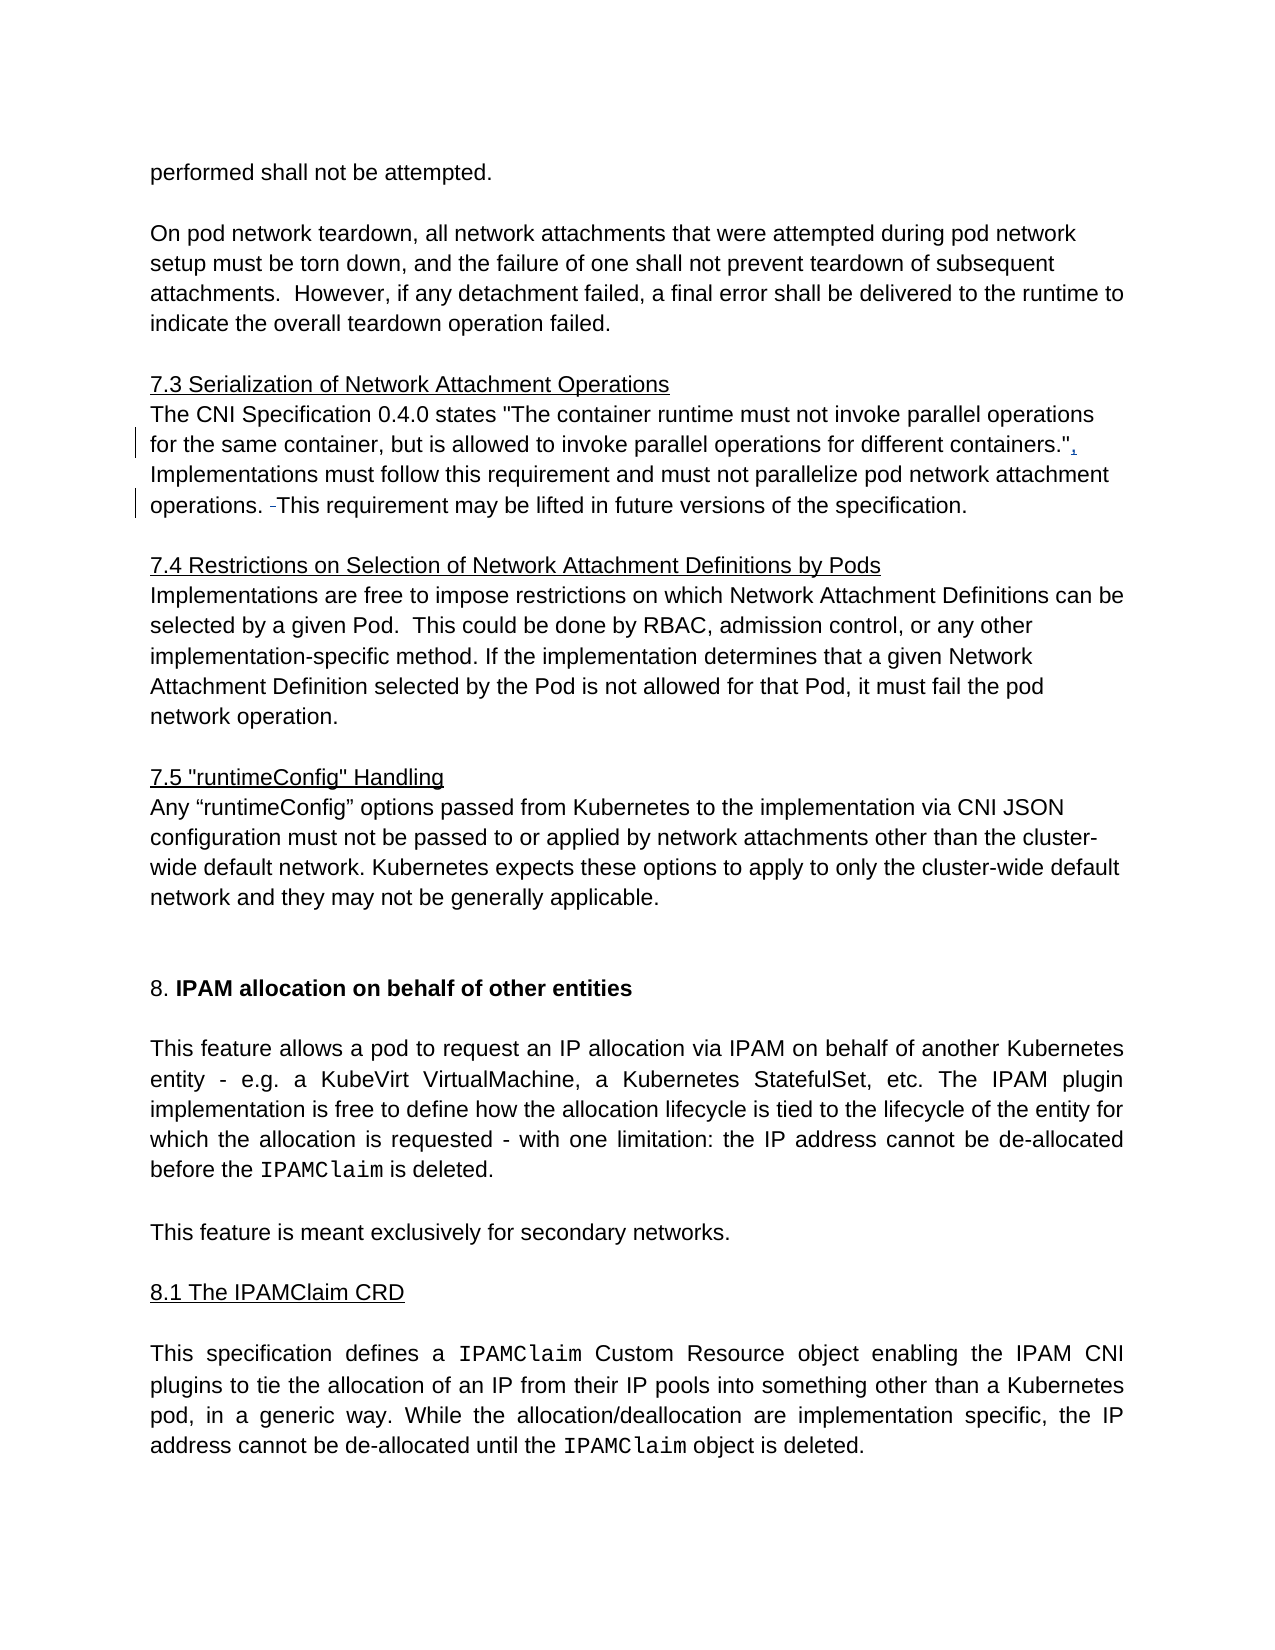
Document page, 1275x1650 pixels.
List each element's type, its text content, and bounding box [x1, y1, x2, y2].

text This feature allows a pod to request an IP allocation via IPAM on behalf of another Kubernetes entity - e.g. a KubeVirt VirtualMachine, a Kubernetes StatefulSet, etc. The IPAM plugin implementation is free to define how the allocation lifecycle is tied to the lifecycle of the entity for which the allocation is requested - with one limitation: the IP address cannot be de-allocated before the IPAMClaim is deleted. [150, 1035, 1125, 1184]
text This specification defines a IPAMClaim Custom Resource object enabling the IPAM CNI plugins to tie the allocation of an IP from their IP pools into something other than a Kubernetes pod, in a generic way. While the allocation/deallocation are implementation specific, the IP address cannot be de-allocated until the IPAMClaim object is deleted. [150, 1340, 1125, 1461]
text 8.1 The IPAMClaim CRD [150, 1279, 1125, 1306]
text Any “runtimeConfig” options passed from Kubernetes to the implementation via CNI JSON configuration must not be passed to or applied by network attachments other than the cluster-wide default network. Kubernetes expects these options to apply to only the cluster-wide default network and they may not be generally applicable. [150, 794, 1125, 911]
text The CNI Specification 0.4.0 states "The container runtime must not invoke parallel operations for the same container, but is allowed to invoke parallel operations for different containers.", Implementations must follow this requirement and must not parallelize pod network attachment operations. This requirement may be lifted in future versions of the specification. [150, 401, 1125, 518]
text 7.5 "runtimeConfig" Handling [150, 763, 1125, 790]
text On pod network teardown, all network attachments that were attempted during pod network setup must be torn down, and the failure of one shall not prevent teardown of subsequent attachments. However, if any detachment failed, a final error shall be delivered to the runtime to indicate the overall teardown operation failed. [150, 220, 1125, 337]
text 7.3 Serialization of Network Attachment Operations [150, 371, 1125, 397]
text Implementations are free to impose restrictions on which Network Attachment Definitions can be selected by a given Pod. This could be done by RBAC, admission control, or any other implementation-specific method. If the implementation determines that a given Network Attachment Definition selected by the Pod is not allowed for that Pod, it must fail the pod network operation. [150, 582, 1125, 729]
text 8. IPAM allocation on behalf of other entities [150, 975, 1125, 1001]
text This feature is meant exclusively for secondary networks. [150, 1219, 1125, 1245]
text 7.4 Restrictions on Selection of Network Attachment Definitions by Pods [150, 552, 1125, 578]
text performed shall not be attempted. [150, 159, 1125, 186]
